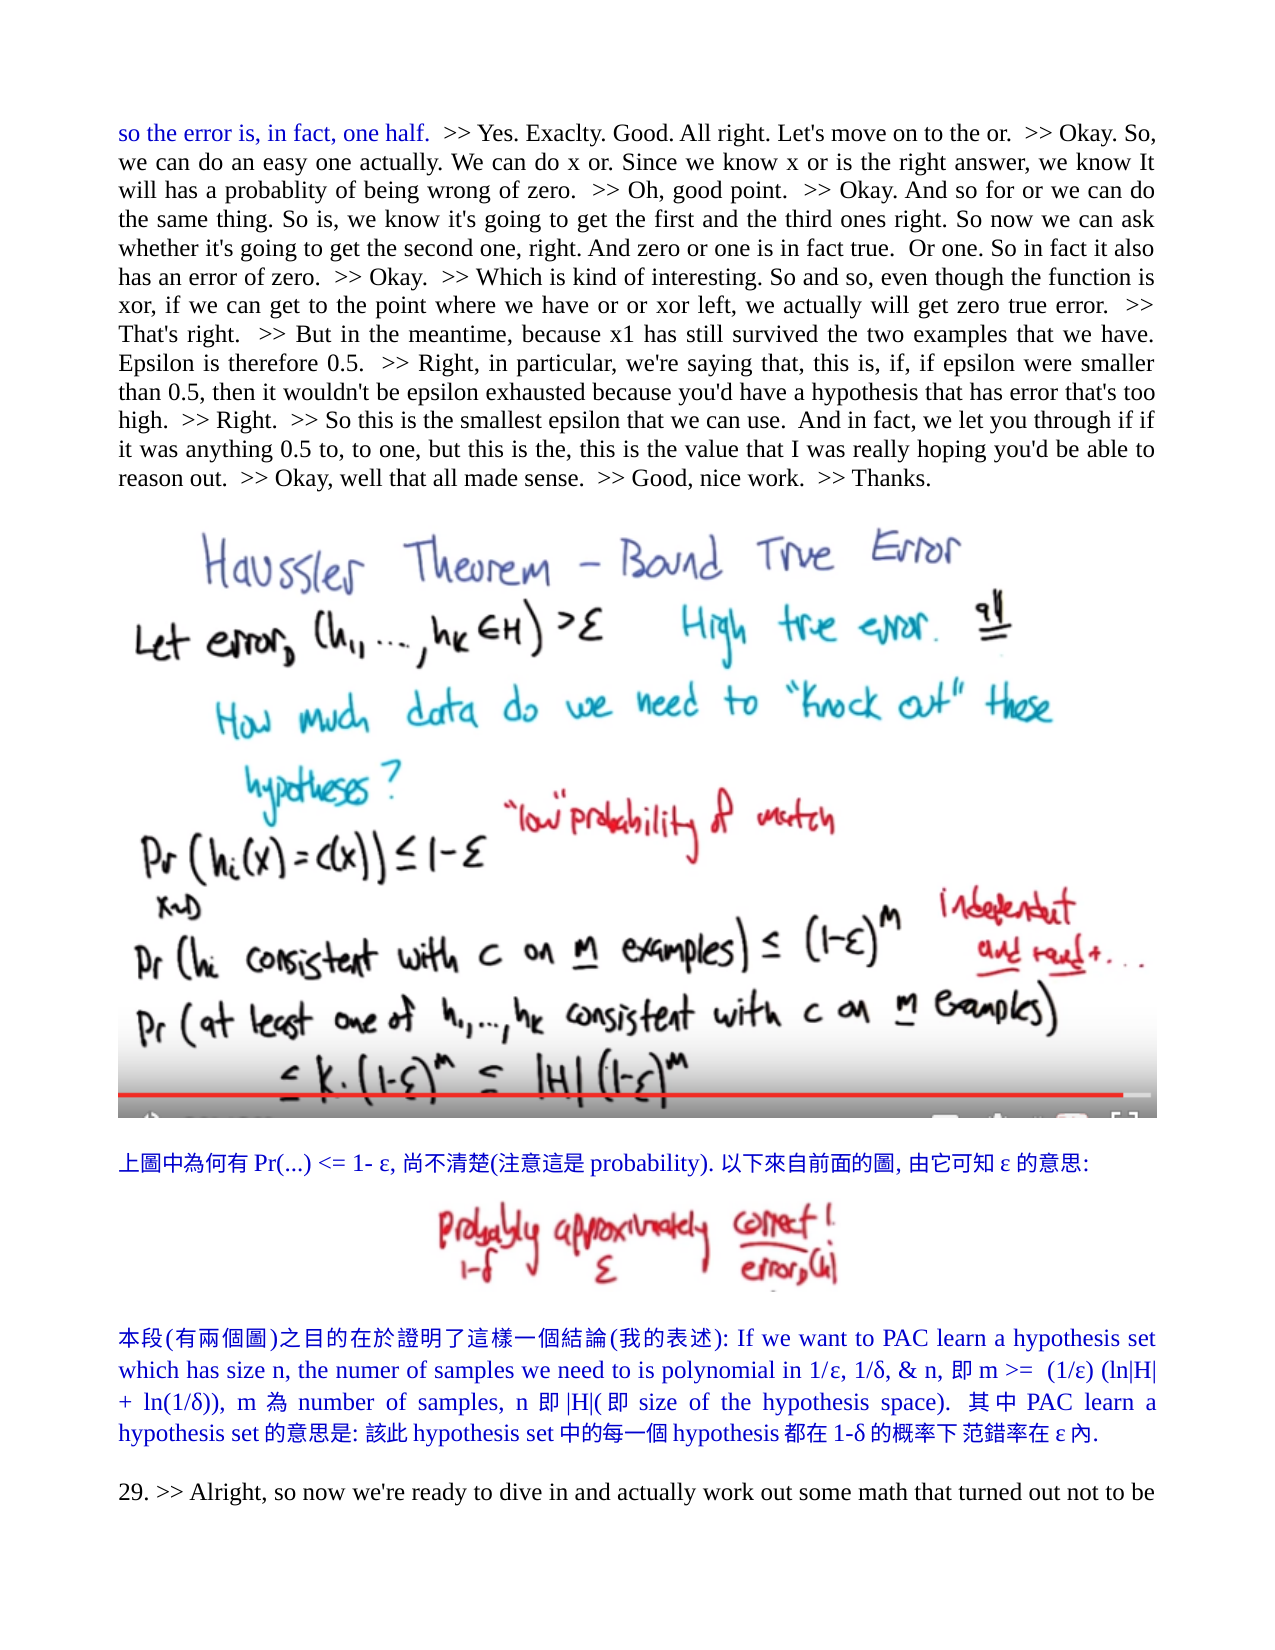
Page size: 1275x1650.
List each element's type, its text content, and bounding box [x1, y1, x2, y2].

picture [407, 1196, 868, 1292]
picture [118, 520, 1157, 1118]
text 本段(有兩個圖)之目的在於證明了這樣一個結論(我的表述): If we want to PAC learn a hypothesis set which has size n, the numer of samples we need to is polynomial in 1/ε, 1/δ, & n, 即m >= (1/ε) (ln|H| + ln(1/δ)), m為number of samples, n即|H|(即size of the hypothesis space). 其中PAC learn a hypothesis set的意思是: 該此hypothesis set中的每一個hypothesis都在1-δ的概率下 范錯率在 ε內. [118, 1321, 1157, 1448]
text 上圖中為何有Pr(...) <= 1- ε, 尚不清楚(注意這是probability). 以下來自前面的圖, 由它可知ε 的意思: [118, 1146, 1157, 1178]
text so the error is, in fact, one half. >> Yes. Exaclty. Good. All right. Let's move on to the or. >> Okay. So, we can do an easy one actually. We can do x or. Since we know x or is the right answer, we know It will has a probablity of being wrong of zero. >> Oh, good point. >> Okay. And so for or we can do the same thing. So is, we know it's going to get the first and the third ones right. So now we can ask whether it's going to get the second one, right. And zero or one is in fact true. Or one. So in fact it also has an error of zero. >> Okay. >> Which is kind of interesting. So and so, even though the function is xor, if we can get to the point where we have or or xor left, we actually will get zero true error. >> That's right. >> But in the meantime, because x1 has still survived the two examples that we have. Epsilon is therefore 0.5. >> Right, in particular, we're saying that, this is, if, if epsilon were smaller than 0.5, then it wouldn't be epsilon exhausted because you'd have a hypothesis that has error that's too high. >> Right. >> So this is the smallest epsilon that we can use. And in fact, we let you through if if it was anything 0.5 to, to one, but this is the, this is the value that I was really hoping you'd be able to reason out. >> Okay, well that all made sense. >> Good, nice work. >> Thanks. [118, 118, 1157, 492]
text 29. >> Alright, so now we're ready to dive in and actually work out some math that turned out not to be [118, 1477, 1157, 1506]
